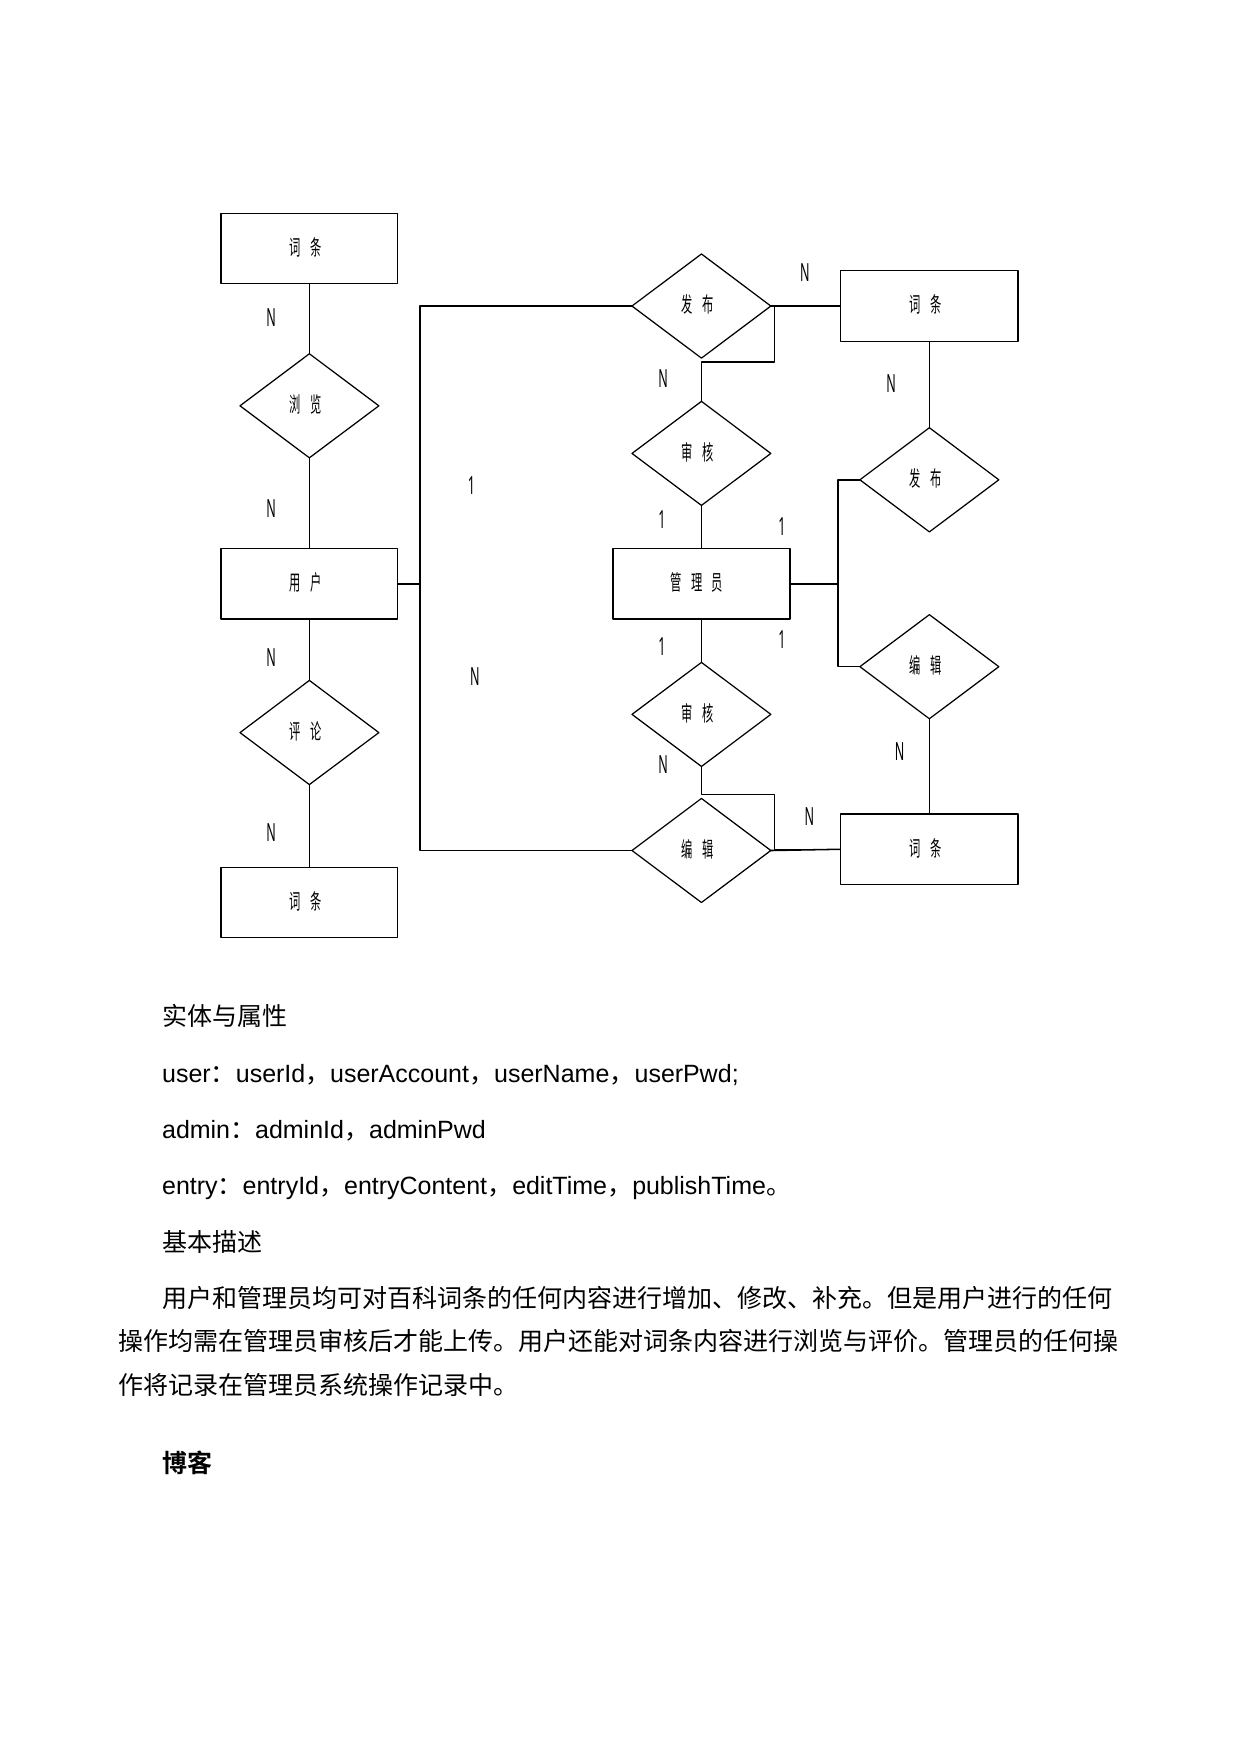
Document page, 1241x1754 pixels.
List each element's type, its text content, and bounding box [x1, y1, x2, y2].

text admin：adminId，adminPwd [118, 1109, 1122, 1146]
text 实体与属性 [118, 997, 1122, 1033]
text 博客 [118, 1444, 1122, 1480]
text entry：entryId，entryContent，editTime，publishTime。 [118, 1166, 1122, 1202]
text 用户和管理员均可对百科词条的任何内容进行增加、修改、补充。但是用户进行的任何操作均需在管理员审核后才能上传。用户还能对词条内容进行浏览与评价。管理员的任何操作将记录在管理员系统操作记录中。 [118, 1278, 1122, 1402]
text 基本描述 [118, 1222, 1122, 1258]
text user：userId，userAccount，userName，userPwd; [118, 1053, 1122, 1089]
